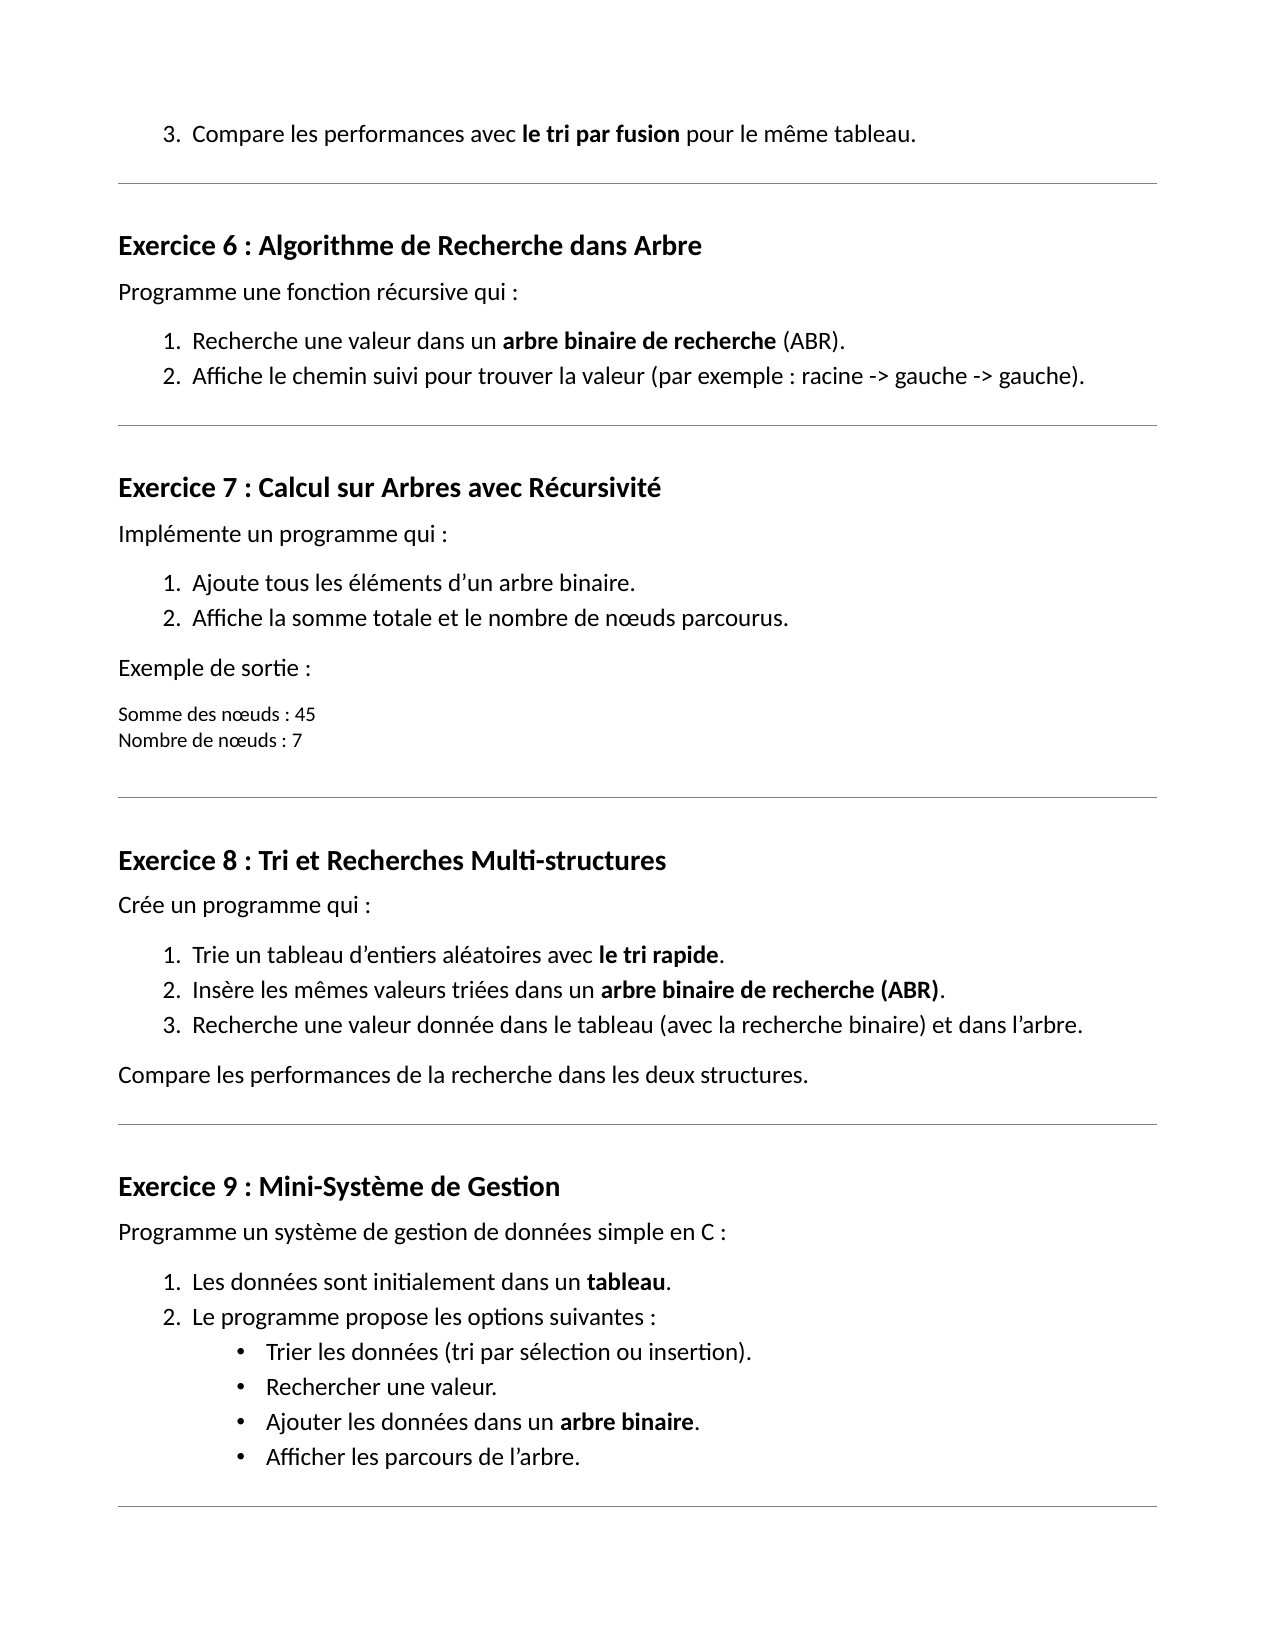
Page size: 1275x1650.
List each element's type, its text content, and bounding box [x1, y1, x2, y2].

text Programme une fonction récursive qui : [118, 276, 1157, 306]
list Ajoute tous les éléments d’un arbre binaire. [162, 567, 1157, 598]
subtitle Exercice 8 : Tri et Recherches Multi-structures [118, 842, 1157, 877]
list Compare les performances avec le tri par fusion pour le même tableau. [162, 118, 1157, 149]
list Afficher les parcours de l’arbre. [236, 1441, 1157, 1471]
text Exemple de sortie : [118, 652, 1157, 682]
text Somme des nœuds : 45 [118, 701, 1157, 727]
text Crée un programme qui : [118, 890, 1157, 920]
list Trier les données (tri par sélection ou insertion). [236, 1336, 1157, 1366]
list Affiche le chemin suivi pour trouver la valeur (par exemple : racine -> gauche -> gauche). [162, 360, 1157, 391]
text Programme un système de gestion de données simple en C : [118, 1216, 1157, 1247]
list Recherche une valeur dans un arbre binaire de recherche (ABR). [162, 325, 1157, 356]
text Implémente un programme qui : [118, 518, 1157, 548]
subtitle Exercice 6 : Algorithme de Recherche dans Arbre [118, 227, 1157, 263]
list Rechercher une valeur. [236, 1371, 1157, 1401]
text Compare les performances de la recherche dans les deux structures. [118, 1059, 1157, 1089]
list Recherche une valeur donnée dans le tableau (avec la recherche binaire) et dans l’arbre. [162, 1009, 1157, 1040]
list Affiche la somme totale et le nombre de nœuds parcourus. [162, 602, 1157, 633]
text Nombre de nœuds : 7 [118, 727, 1157, 752]
subtitle Exercice 9 : Mini-Système de Gestion [118, 1168, 1157, 1204]
list Insère les mêmes valeurs triées dans un arbre binaire de recherche (ABR). [162, 974, 1157, 1005]
list Les données sont initialement dans un tableau. [162, 1266, 1157, 1296]
list Le programme propose les options suivantes : [162, 1301, 1157, 1331]
subtitle Exercice 7 : Calcul sur Arbres avec Récursivité [118, 469, 1157, 505]
list Ajouter les données dans un arbre binaire. [236, 1406, 1157, 1436]
list Trie un tableau d’entiers aléatoires avec le tri rapide. [162, 939, 1157, 970]
